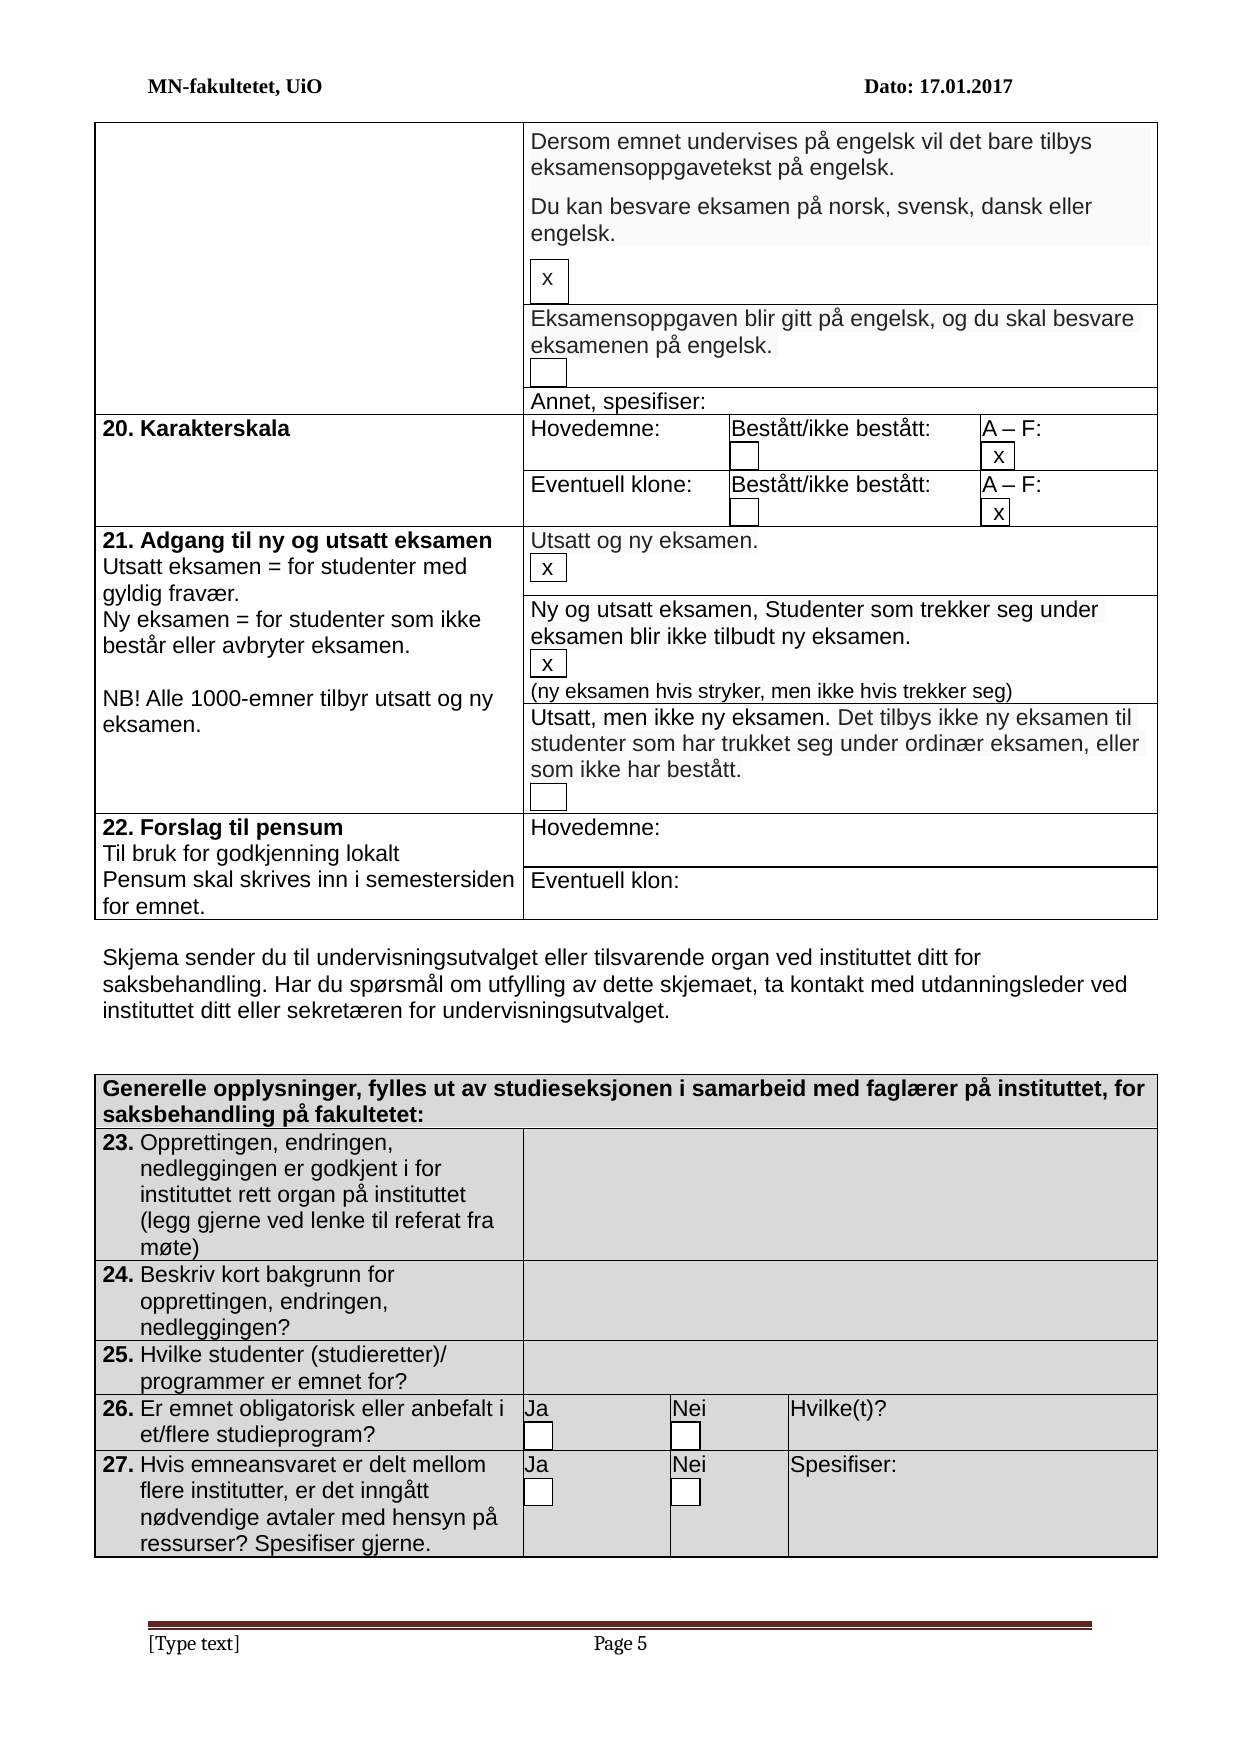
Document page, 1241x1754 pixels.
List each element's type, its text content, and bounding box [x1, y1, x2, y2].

table_cell [1158, 1260, 1240, 1340]
table_header x [531, 554, 566, 581]
table_header x [982, 499, 1009, 525]
table_cell Annet, spesifiser: [524, 388, 1157, 414]
table_cell Opprettingen, endringen, nedleggingen er godkjent i for instituttet rett organ på instituttet (legg gjerne ved lenke til referat fra møte) [96, 1129, 523, 1260]
table_cell Karakterskala [96, 415, 523, 526]
table_cell Spesifiser: [789, 1451, 1157, 1556]
table_cell [524, 1261, 1157, 1340]
table_header [672, 1423, 699, 1449]
table_cell [1158, 526, 1240, 677]
table_cell [524, 1341, 1157, 1394]
table_cell Bestått/ikke bestått: [730, 415, 980, 470]
table_cell [1158, 678, 1240, 813]
table_cell [1158, 1394, 1240, 1450]
table_cell [1158, 919, 1240, 1074]
table_cell Ny og utsatt eksamen, Studenter som trekker seg under eksamen blir ikke tilbudt ny eksamen. [524, 596, 1157, 677]
table_cell Dersom emnet undervises på engelsk vil det bare tilbys eksamensoppgavetekst på engelsk. Du kan besvare eksamen på norsk, svensk, dansk eller engelsk. [524, 123, 1157, 304]
table_header [672, 1479, 699, 1505]
table_cell Generelle opplysninger, fylles ut av studieseksjonen i samarbeid med faglærer på instituttet, for saksbehandling på fakultetet: [96, 1075, 1157, 1127]
table_cell [1158, 1450, 1240, 1556]
table_cell Ja [524, 1395, 670, 1450]
table_cell Utsatt, men ikke ny eksamen. Det tilbys ikke ny eksamen til studenter som har trukket seg under ordinær eksamen, eller som ikke har bestått. [524, 704, 1157, 813]
table_header x [982, 443, 1014, 469]
table_cell Nei [671, 1451, 788, 1556]
table_cell Eksamensoppgaven blir gitt på engelsk, og du skal besvare eksamenen på engelsk. [524, 305, 1157, 387]
table_cell [1158, 866, 1240, 919]
table_cell [96, 123, 523, 414]
table_cell A – F: [981, 415, 1157, 470]
table_cell Skjema sender du til undervisningsutvalget eller tilsvarende organ ved instituttet ditt for saksbehandling. Har du spørsmål om utfylling av dette skjemaet, ta kontakt med utdanningsleder ved instituttet ditt eller sekretæren for undervisningsutvalget. [95, 920, 1158, 1074]
table_cell Hvilke studenter (studieretter)/ programmer er emnet for? [96, 1341, 523, 1394]
table_cell [1158, 1128, 1240, 1260]
table_cell Bestått/ikke bestått: [730, 471, 980, 526]
table_cell [1158, 1074, 1240, 1127]
table_cell Hovedemne: [524, 415, 729, 470]
table_cell Beskriv kort bakgrunn for opprettingen, endringen, nedleggingen? [96, 1261, 523, 1340]
table_cell [1158, 122, 1240, 414]
table_header x [531, 260, 568, 303]
table_cell Nei [671, 1395, 788, 1450]
table_cell Utsatt og ny eksamen. [524, 527, 1157, 595]
table_header [531, 784, 566, 810]
table_cell Adgang til ny og utsatt eksamen Utsatt eksamen = for studenter med gyldig fravær. Ny eksamen = for studenter som ikke består eller avbryter eksamen. NB! Alle 1000-emner tilbyr utsatt og ny eksamen. [96, 527, 523, 813]
table_cell [1158, 1340, 1240, 1394]
table_header [731, 443, 758, 469]
table_cell (ny eksamen hvis stryker, men ikke hvis trekker seg) [524, 678, 1157, 702]
table_cell Hovedemne: [524, 814, 1157, 866]
table_header [525, 1479, 552, 1505]
table_header [731, 499, 758, 525]
table_cell Hvis emneansvaret er delt mellom flere institutter, er det inngått nødvendige avtaler med hensyn på ressurser? Spesifiser gjerne. [96, 1451, 523, 1556]
table_cell Eventuell klone: [524, 471, 729, 526]
table_cell Er emnet obligatorisk eller anbefalt i et/flere studieprogram? [96, 1395, 523, 1450]
table_cell [1158, 813, 1240, 866]
table_cell [524, 1129, 1157, 1260]
table_header [525, 1423, 552, 1449]
table_cell Forslag til pensum Til bruk for godkjenning lokalt Pensum skal skrives inn i semestersiden for emnet. [96, 814, 523, 919]
table_cell Hvilke(t)? [789, 1395, 1157, 1450]
table_header [531, 359, 566, 386]
table_cell A – F: [981, 471, 1157, 526]
table_cell Ja [524, 1451, 670, 1556]
table_cell Eventuell klon: [524, 868, 1157, 919]
table_cell [1158, 414, 1240, 526]
table_header x [531, 650, 566, 676]
